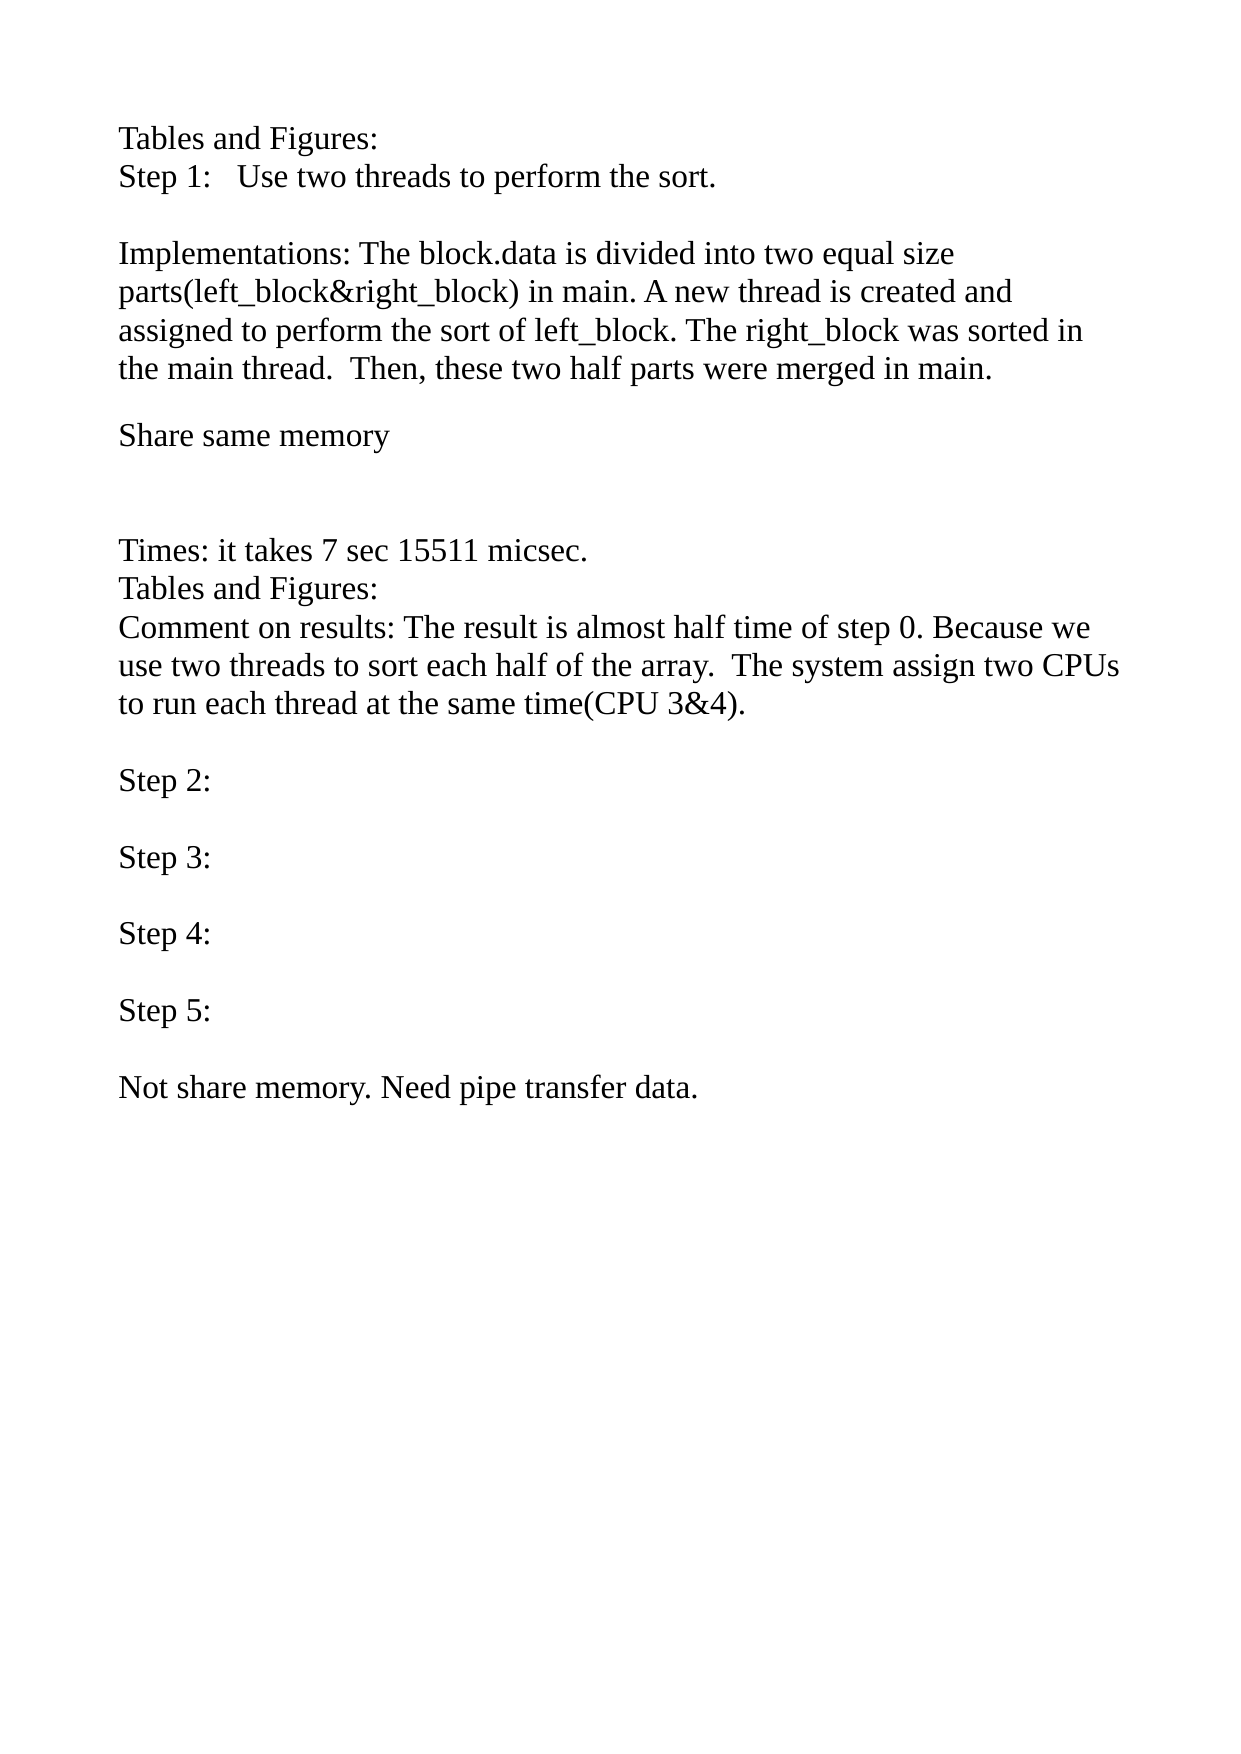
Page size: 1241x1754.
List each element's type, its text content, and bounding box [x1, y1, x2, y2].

text Comment on results: The result is almost half time of step 0. Because we use two threads to sort each half of the array. The system assign two CPUs to run each thread at the same time(CPU 3&4). [118, 607, 1122, 722]
text Times: it takes 7 sec 15511 micsec. [118, 530, 1122, 568]
text Step 5: [118, 990, 1122, 1028]
text Step 1: Use two threads to perform the sort. [118, 156, 1122, 195]
text Step 2: [118, 760, 1122, 798]
text Not share memory. Need pipe transfer data. [118, 1067, 1122, 1105]
text Step 4: [118, 913, 1122, 952]
text Step 3: [118, 837, 1122, 875]
text Share same memory [118, 415, 1122, 453]
text Tables and Figures: [118, 118, 1122, 156]
text Implementations: The block.data is divided into two equal size parts(left_block&right_block) in main. A new thread is created and assigned to perform the sort of left_block. The right_block was sorted in the main thread. Then, these two half parts were merged in main. [118, 233, 1122, 386]
text Tables and Figures: [118, 568, 1122, 607]
